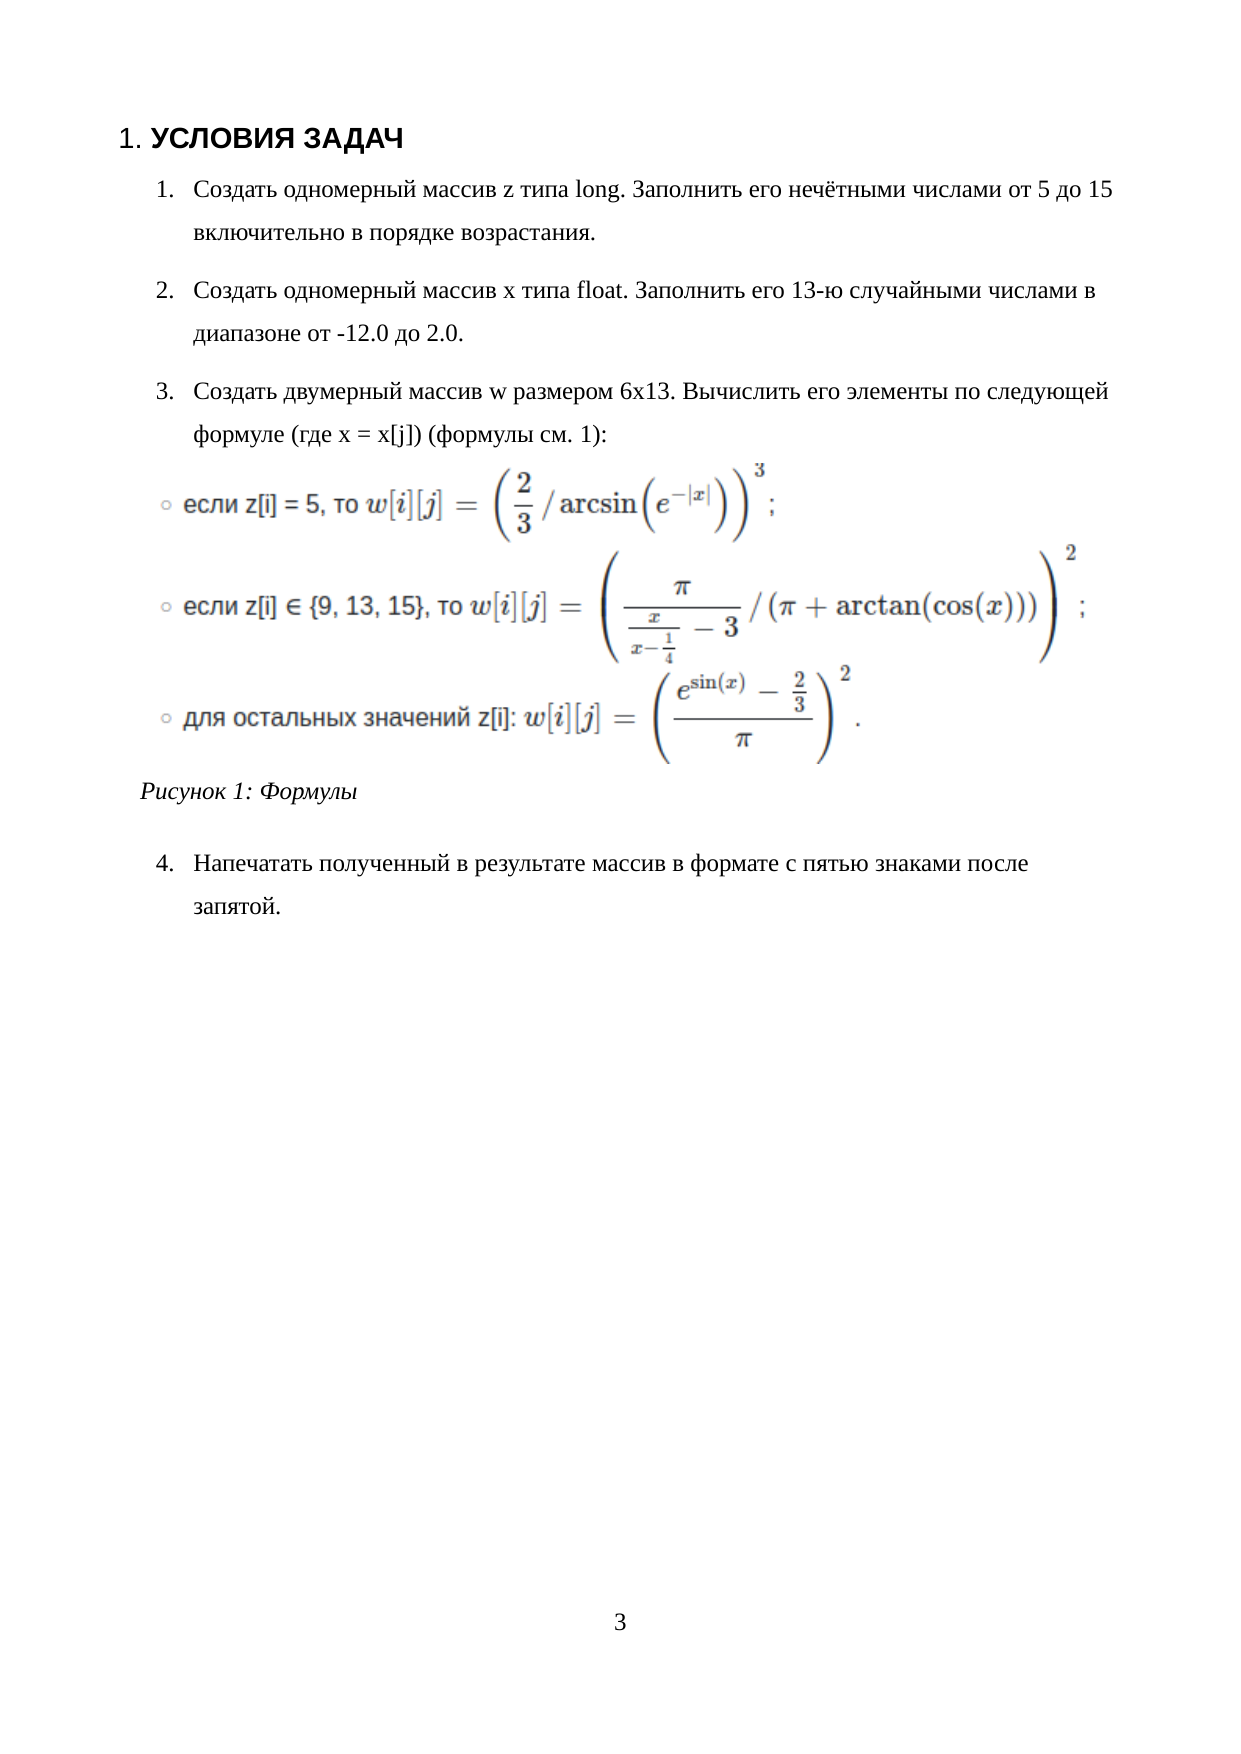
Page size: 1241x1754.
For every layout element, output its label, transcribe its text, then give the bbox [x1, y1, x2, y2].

list Создать одномерный массив x типа float. Заполнить его 13-ю случайными числами в диапазоне от -12.0 до 2.0. [156, 275, 1122, 347]
list Напечатать полученный в результате массив в формате с пятью знаками после запятой. [140, 451, 1101, 463]
list Создать одномерный массив z типа long. Заполнить его нечётными числами от 5 до 15 включительно в порядке возрастания. [156, 174, 1122, 246]
subtitle 1. УСЛОВИЯ ЗАДАЧ [118, 121, 1122, 154]
list Создать двумерный массив w размером 6x13. Вычислить его элементы по следующей формуле (где x = x[j]) (формулы см. Рисунок 1): [156, 376, 1122, 448]
list Рисунок 1: Формулы [140, 764, 1101, 805]
list Напечатать полученный в результате массив в формате с пятью знаками после запятой. [156, 477, 1122, 920]
picture [139, 463, 1101, 764]
